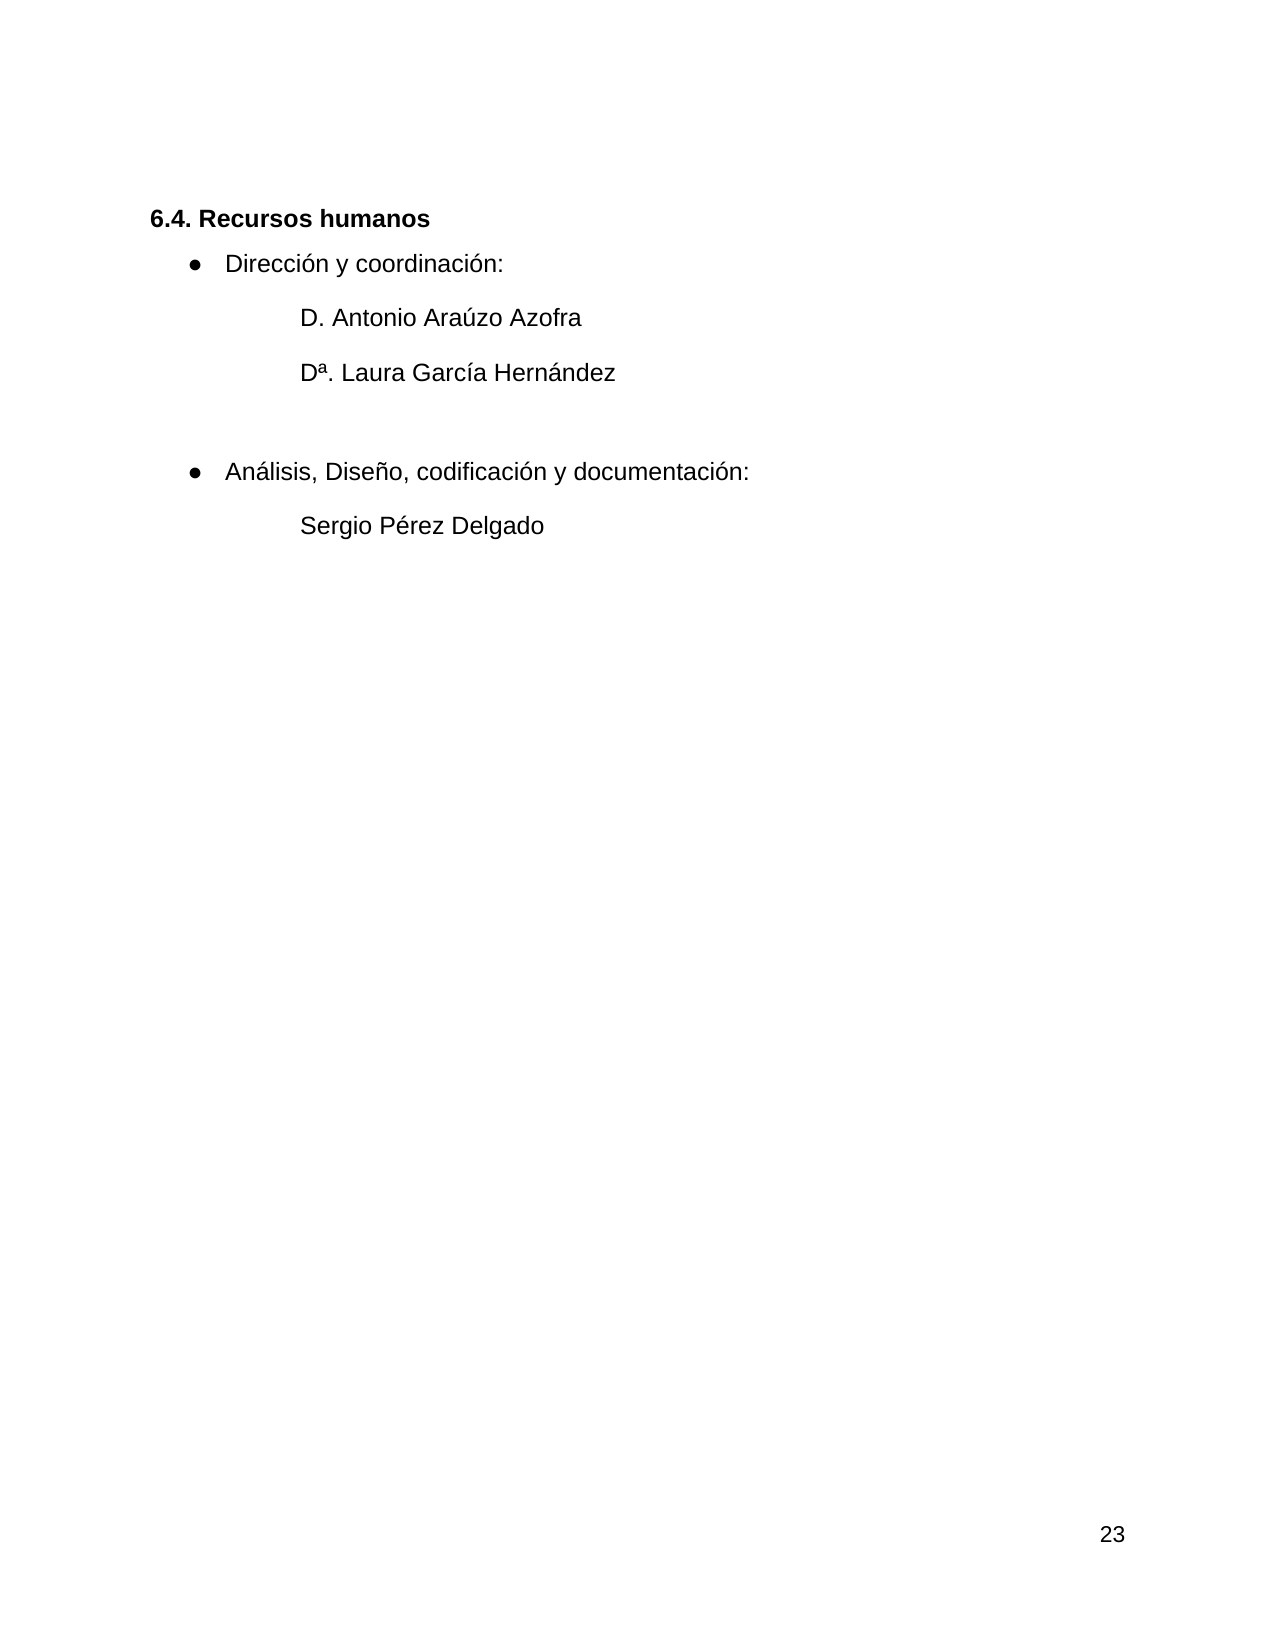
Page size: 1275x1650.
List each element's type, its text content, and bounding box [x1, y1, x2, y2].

text Dª. Laura García Hernández [150, 358, 1125, 386]
list Análisis, Diseño, codificación y documentación: [187, 457, 1125, 485]
text Sergio Pérez Delgado [150, 512, 1125, 540]
list Dirección y coordinación: [187, 250, 1125, 278]
text 6.4. Recursos humanos [150, 205, 1125, 233]
text D. Antonio Araúzo Azofra [150, 304, 1125, 332]
